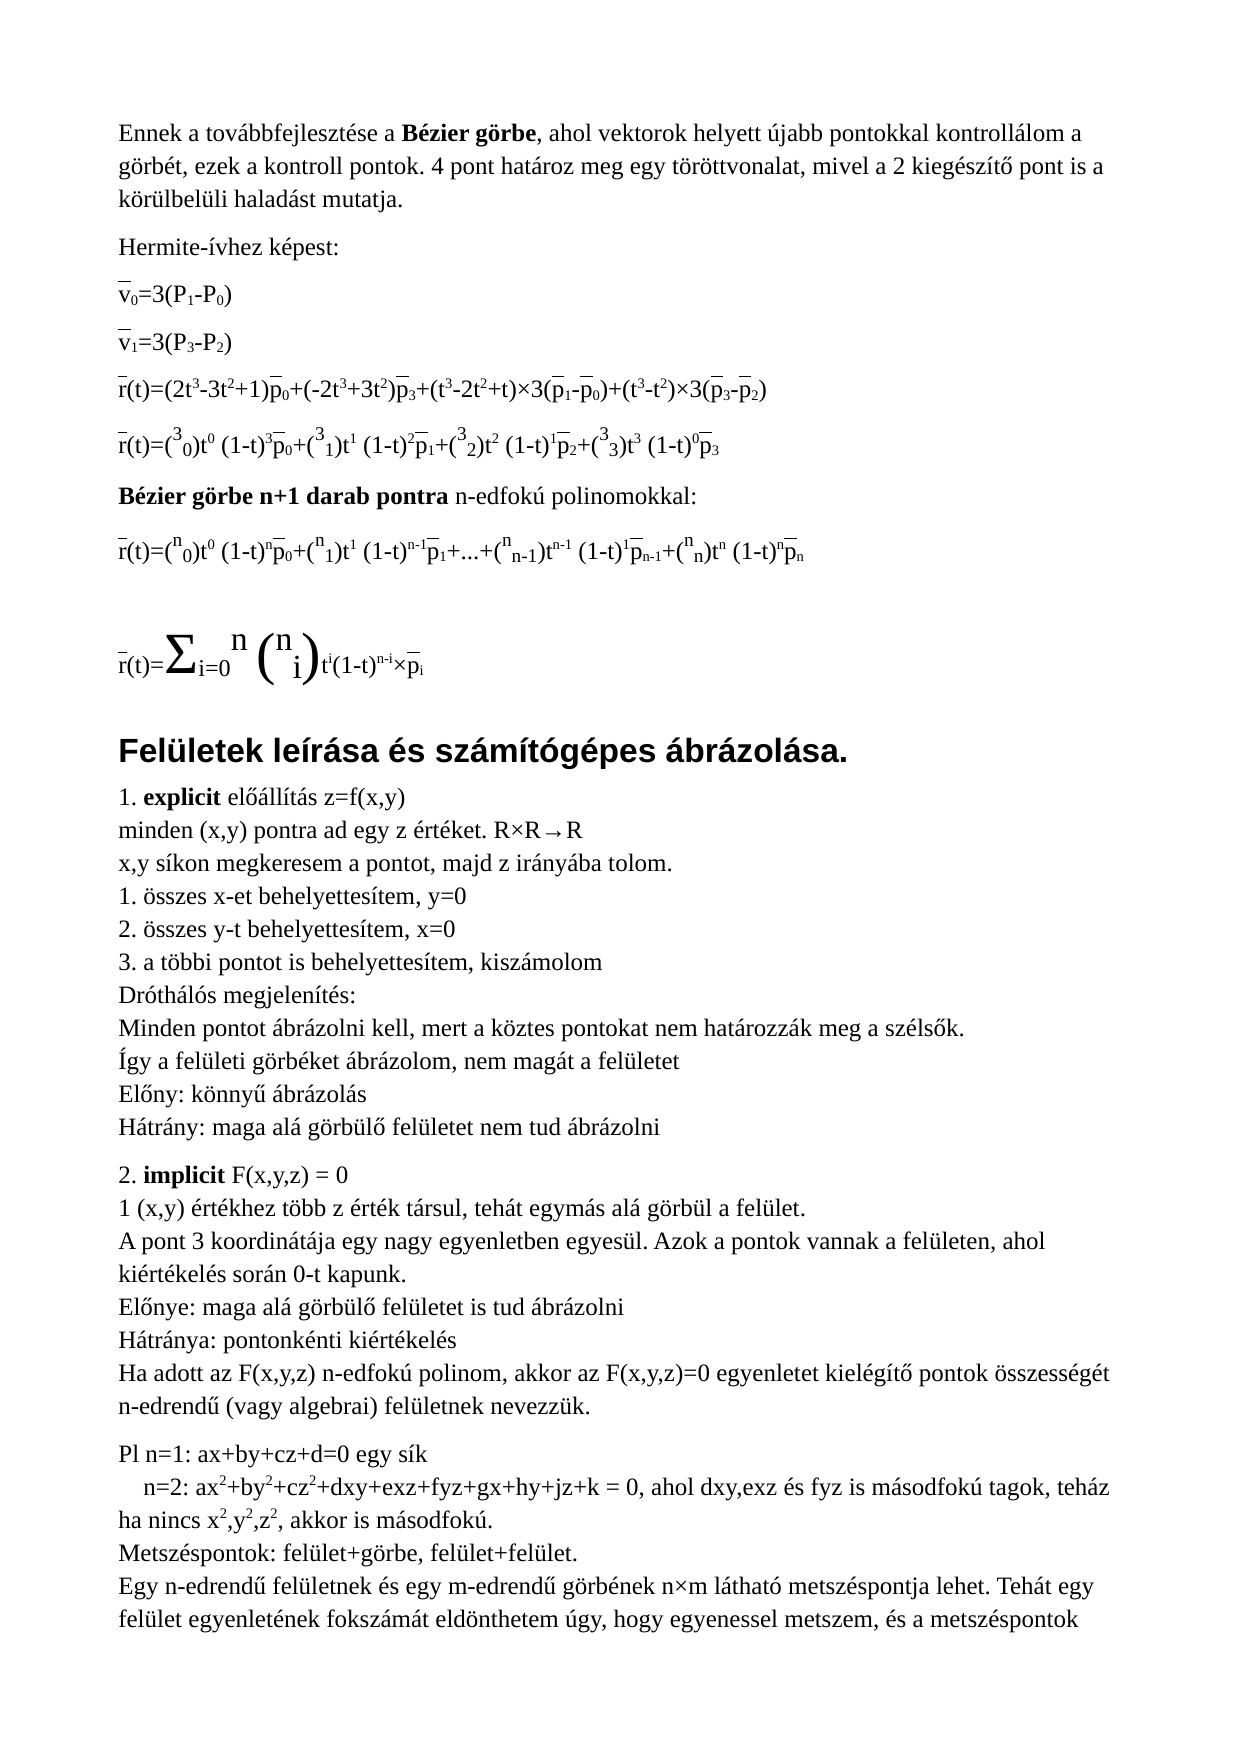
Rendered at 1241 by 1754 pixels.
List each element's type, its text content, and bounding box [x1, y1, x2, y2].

text r(t)=Σi=0n (ni)ti(1-t)n-i×pi [118, 619, 1122, 686]
text r(t)=(2t3-3t2+1)p0+(-2t3+3t2)p3+(t3-2t2+t)×3(p1-p0)+(t3-t2)×3(p3-p2) [118, 374, 1122, 403]
text Ennek a továbbfejlesztése a Bézier görbe, ahol vektorok helyett újabb pontokkal kontrollálom a görbét, ezek a kontroll pontok. 4 pont határoz meg egy töröttvonalat, mivel a 2 kiegészítő pont is a körülbelüli haladást mutatja. [118, 118, 1122, 213]
text Pl n=1: ax+by+cz+d=0 egy sík n=2: ax2+by2+cz2+dxy+exz+fyz+gx+hy+jz+k = 0, ahol dxy,exz és fyz is másodfokú tagok, teház ha nincs x2,y2,z2, akkor is másodfokú. Metszéspontok: felület+görbe, felület+felület. Egy n-edrendű felületnek és egy m-edrendű görbének n×m látható metszéspontja lehet. Tehát egy felület egyenletének fokszámát eldönthetem úgy, hogy egyenessel metszem, és a metszéspontok [118, 1439, 1122, 1633]
text v0=3(P1-P0) [118, 279, 1122, 308]
text v1=3(P3-P2) [118, 327, 1122, 356]
text Bézier görbe n+1 darab pontra n-edfokú polinomokkal: [118, 481, 1122, 509]
text 2. implicit F(x,y,z) = 0 1 (x,y) értékhez több z érték társul, tehát egymás alá görbül a felület. A pont 3 koordinátája egy nagy egyenletben egyesül. Azok a pontok vannak a felületen, ahol kiértékelés során 0-t kapunk. Előnye: maga alá görbülő felületet is tud ábrázolni Hátránya: pontonkénti kiértékelés Ha adott az F(x,y,z) n-edfokú polinom, akkor az F(x,y,z)=0 egyenletet kielégítő pontok összességét n-edrendű (vagy algebrai) felületnek nevezzük. [118, 1160, 1122, 1420]
text r(t)=(30)t0 (1-t)3p0+(31)t1 (1-t)2p1+(32)t2 (1-t)1p2+(33)t3 (1-t)0p3 [118, 422, 1122, 461]
text r(t)=(n0)t0 (1-t)np0+(n1)t1 (1-t)n-1p1+...+(nn-1)tn-1 (1-t)1pn-1+(nn)tn (1-t)npn [118, 528, 1122, 600]
subtitle Felületek leírása és számítógépes ábrázolása. [118, 731, 1122, 770]
text 1. explicit előállítás z=f(x,y) minden (x,y) pontra ad egy z értéket. R×R→R x,y síkon megkeresem a pontot, majd z irányába tolom. 1. összes x-et behelyettesítem, y=0 2. összes y-t behelyettesítem, x=0 3. a többi pontot is behelyettesítem, kiszámolom Dróthálós megjelenítés: Minden pontot ábrázolni kell, mert a köztes pontokat nem határozzák meg a szélsők. Így a felületi görbéket ábrázolom, nem magát a felületet Előny: könnyű ábrázolás Hátrány: maga alá görbülő felületet nem tud ábrázolni [118, 782, 1122, 1141]
text Hermite-ívhez képest: [118, 232, 1122, 261]
